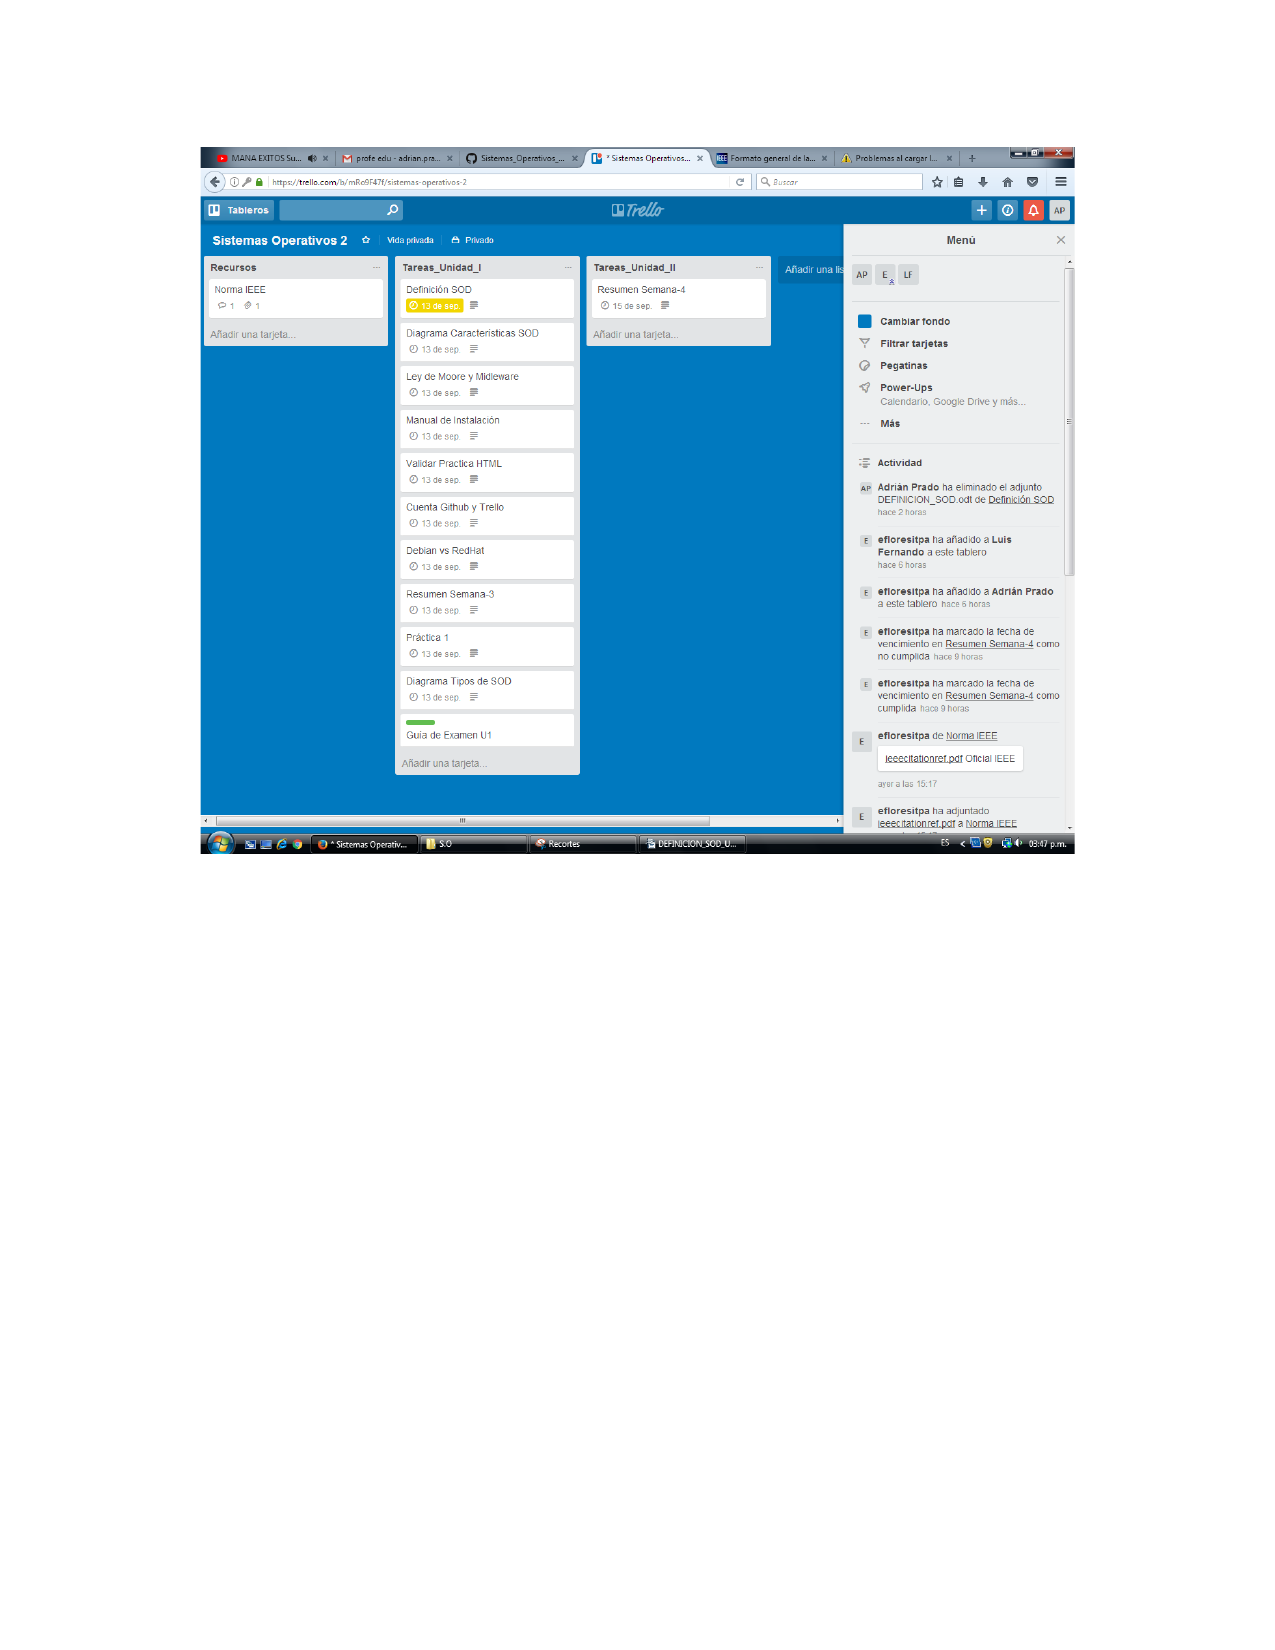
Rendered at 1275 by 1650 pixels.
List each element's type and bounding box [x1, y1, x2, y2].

picture [200, 147, 1075, 854]
